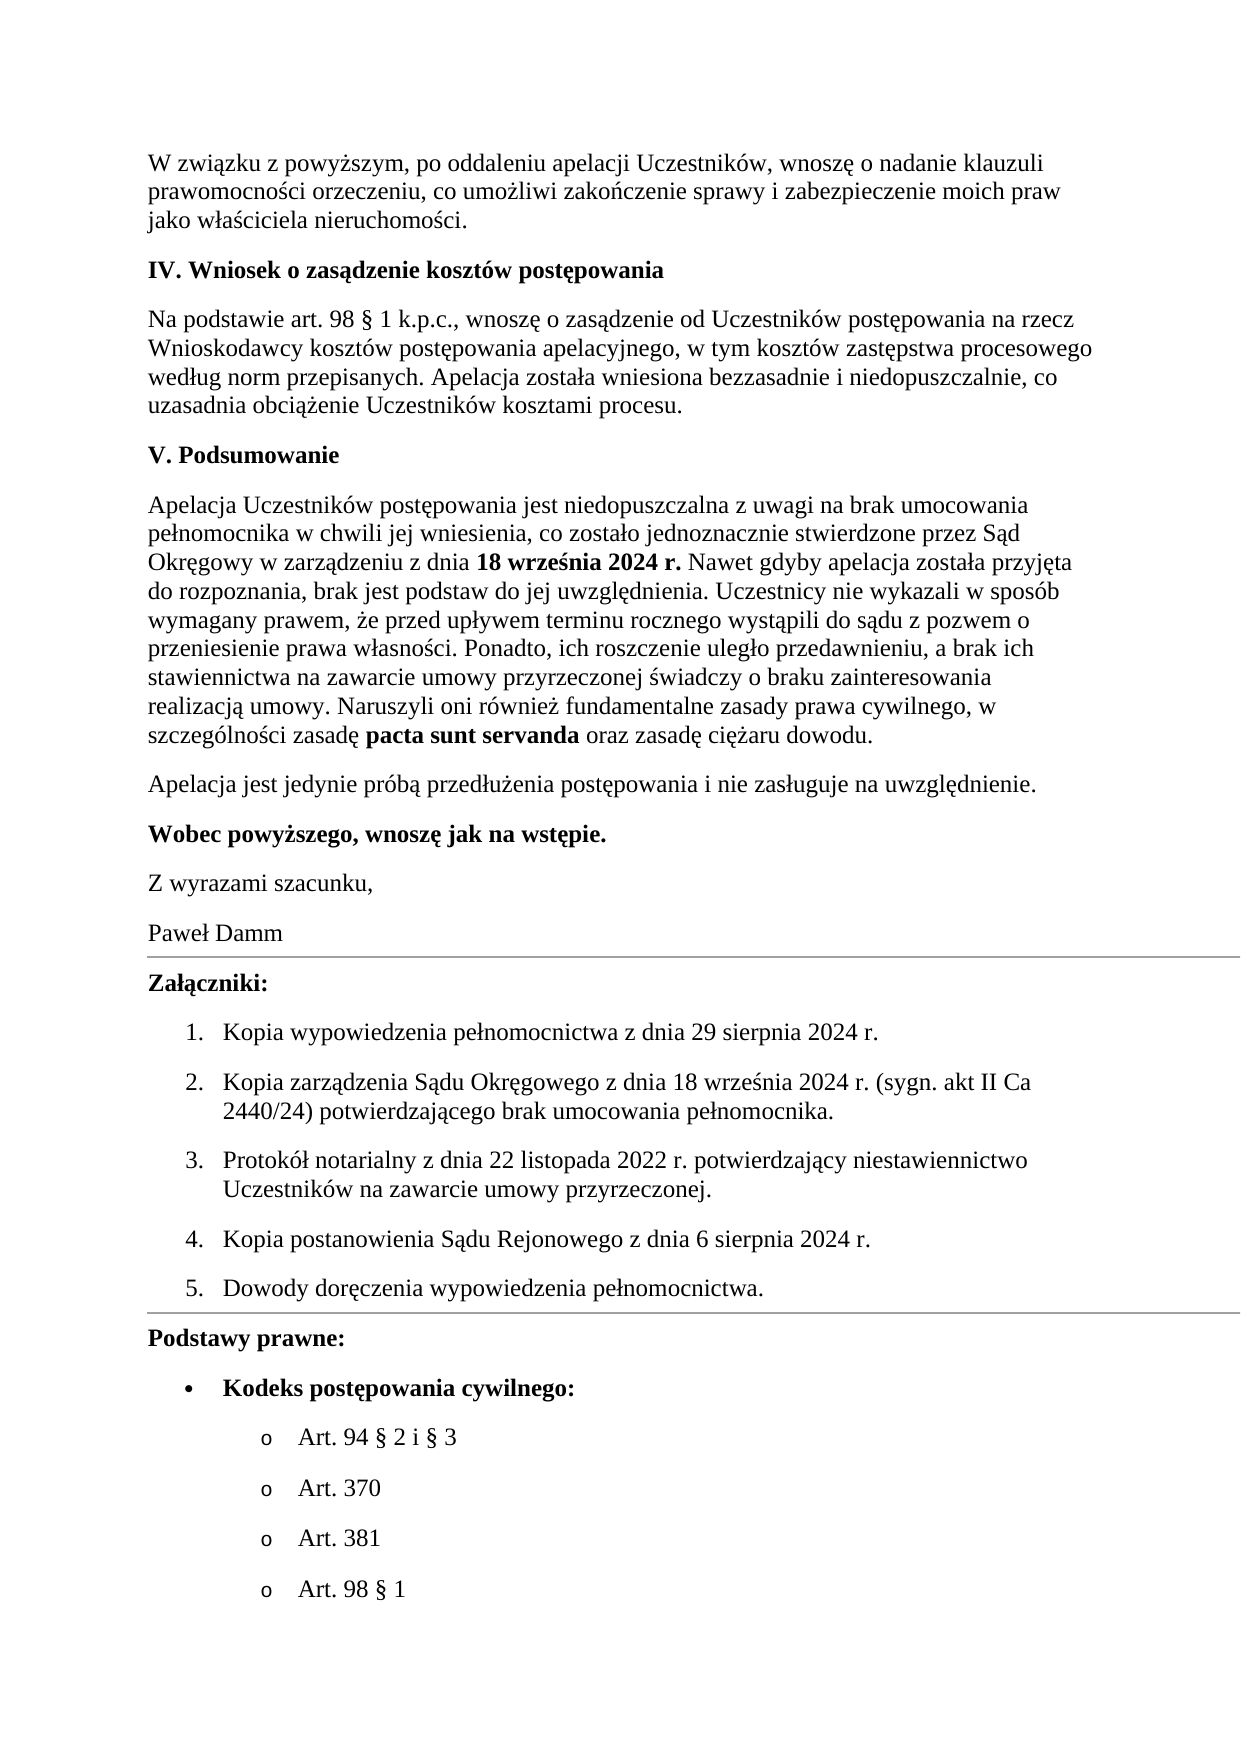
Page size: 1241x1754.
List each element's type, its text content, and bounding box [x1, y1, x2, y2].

text Podstawy prawne: [148, 1323, 1093, 1352]
text Paweł Damm [148, 918, 1093, 947]
list Kopia wypowiedzenia pełnomocnictwa z dnia 29 sierpnia 2024 r. [185, 1017, 1093, 1046]
text Apelacja jest jedynie próbą przedłużenia postępowania i nie zasługuje na uwzględnienie. [148, 769, 1093, 798]
text Apelacja Uczestników postępowania jest niedopuszczalna z uwagi na brak umocowania pełnomocnika w chwili jej wniesienia, co zostało jednoznacznie stwierdzone przez Sąd Okręgowy w zarządzeniu z dnia 18 września 2024 r. Nawet gdyby apelacja została przyjęta do rozpoznania, brak jest podstaw do jej uwzględnienia. Uczestnicy nie wykazali w sposób wymagany prawem, że przed upływem terminu rocznego wystąpili do sądu z pozwem o przeniesienie prawa własności. Ponadto, ich roszczenie uległo przedawnieniu, a brak ich stawiennictwa na zawarcie umowy przyrzeczonej świadczy o braku zainteresowania realizacją umowy. Naruszyli oni również fundamentalne zasady prawa cywilnego, w szczególności zasadę pacta sunt servanda oraz zasadę ciężaru dowodu. [148, 490, 1093, 748]
list Art. 98 § 1 [260, 1574, 1093, 1603]
text Na podstawie art. 98 § 1 k.p.c., wnoszę o zasądzenie od Uczestników postępowania na rzecz Wnioskodawcy kosztów postępowania apelacyjnego, w tym kosztów zastępstwa procesowego według norm przepisanych. Apelacja została wniesiona bezzasadnie i niedopuszczalnie, co uzasadnia obciążenie Uczestników kosztami procesu. [148, 304, 1093, 419]
text Z wyrazami szacunku, [148, 868, 1093, 897]
list Kopia zarządzenia Sądu Okręgowego z dnia 18 września 2024 r. (sygn. akt II Ca 2440/24) potwierdzającego brak umocowania pełnomocnika. [185, 1067, 1093, 1124]
list Protokół notarialny z dnia 22 listopada 2022 r. potwierdzający niestawiennictwo Uczestników na zawarcie umowy przyrzeczonej. [185, 1145, 1093, 1203]
list Art. 370 [260, 1473, 1093, 1502]
list Art. 381 [260, 1523, 1093, 1553]
text W związku z powyższym, po oddaleniu apelacji Uczestników, wnoszę o nadanie klauzuli prawomocności orzeczeniu, co umożliwi zakończenie sprawy i zabezpieczenie moich praw jako właściciela nieruchomości. [148, 148, 1093, 234]
list Dowody doręczenia wypowiedzenia pełnomocnictwa. [185, 1273, 1093, 1302]
list Kodeks postępowania cywilnego: [185, 1373, 1093, 1402]
text Wobec powyższego, wnoszę jak na wstępie. [148, 819, 1093, 848]
list Art. 94 § 2 i § 3 [260, 1422, 1093, 1452]
list Kopia postanowienia Sądu Rejonowego z dnia 6 sierpnia 2024 r. [185, 1224, 1093, 1252]
text IV. Wniosek o zasądzenie kosztów postępowania [148, 255, 1093, 283]
text Załączniki: [148, 968, 1093, 997]
text V. Podsumowanie [148, 440, 1093, 469]
